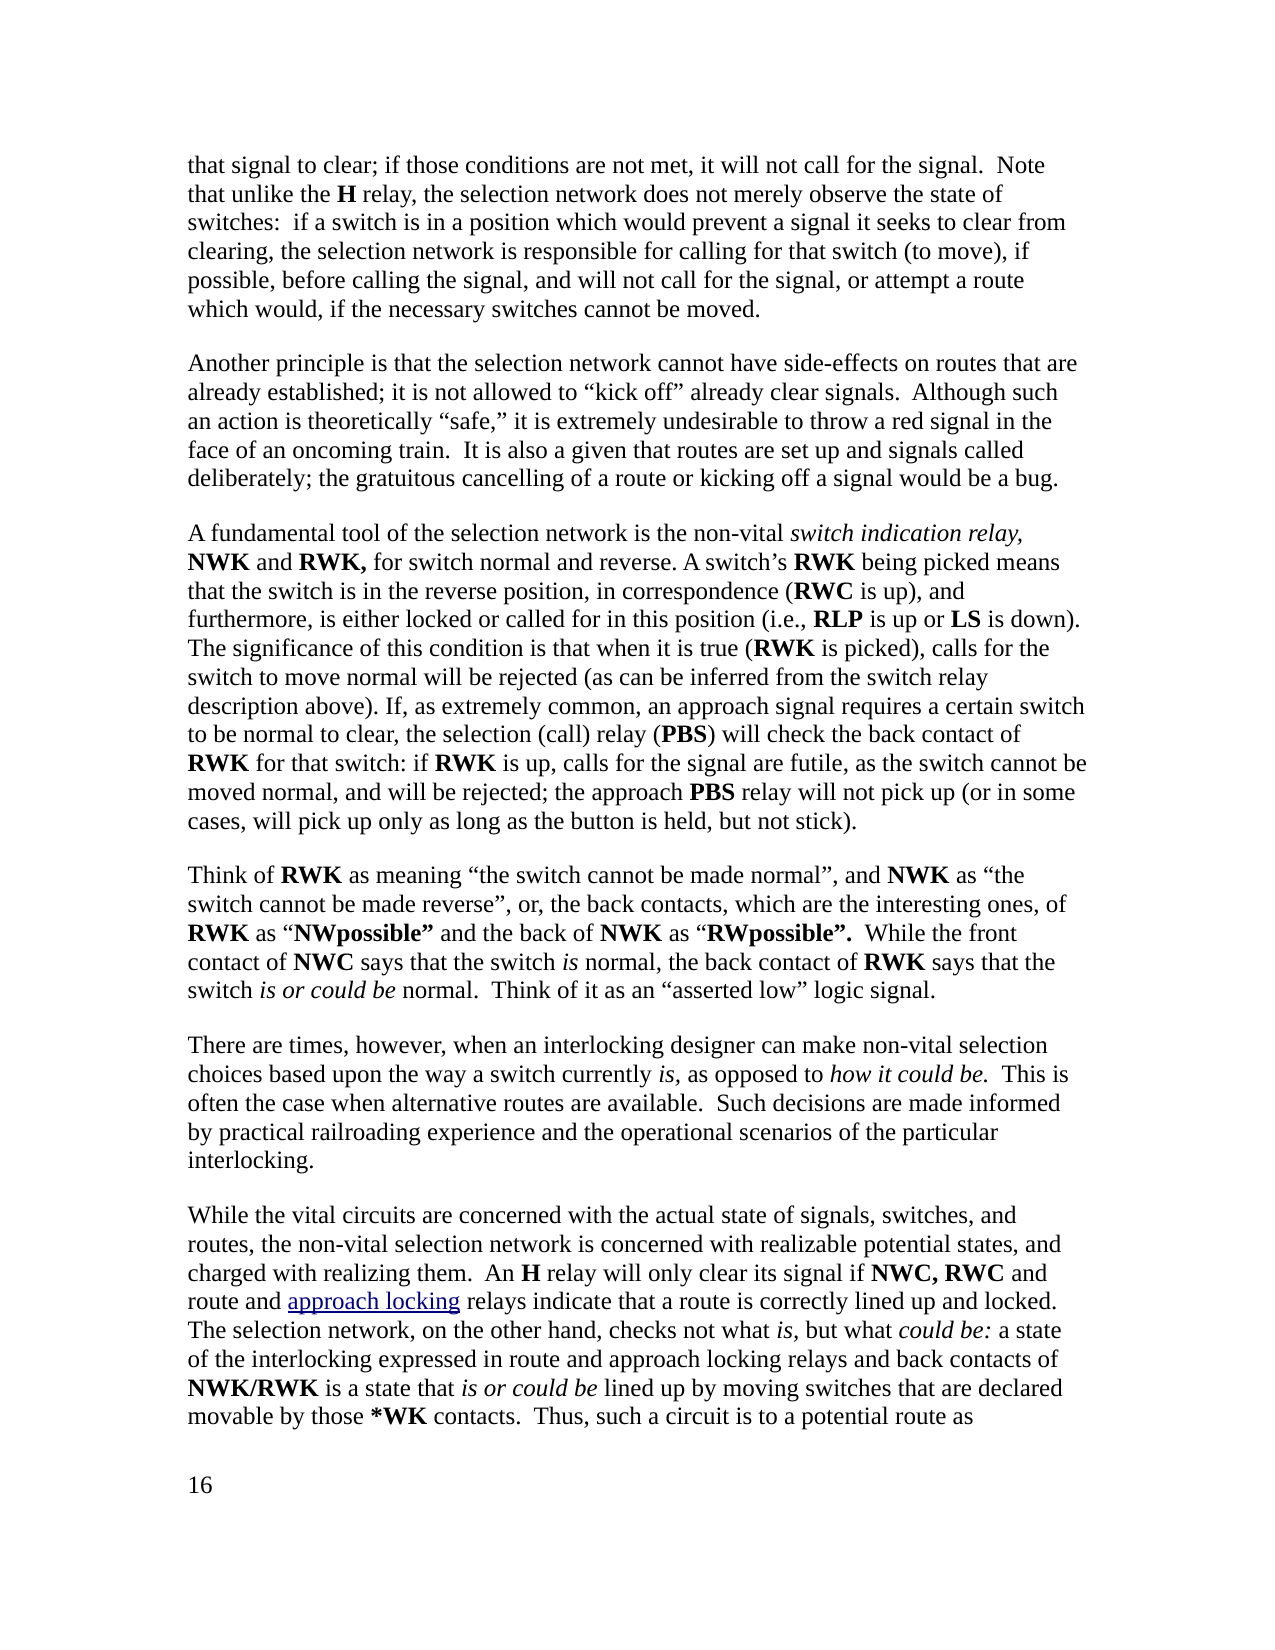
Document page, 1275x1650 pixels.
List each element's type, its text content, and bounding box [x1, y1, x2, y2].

text A fundamental tool of the selection network is the non-vital switch indication relay, NWK and RWK, for switch normal and reverse. A switch’s RWK being picked means that the switch is in the reverse position, in correspondence (RWC is up), and furthermore, is either locked or called for in this position (i.e., RLP is up or LS is down). The significance of this condition is that when it is true (RWK is picked), calls for the switch to move normal will be rejected (as can be inferred from the switch relay description above). If, as extremely common, an approach signal requires a certain switch to be normal to clear, the selection (call) relay (PBS) will check the back contact of RWK for that switch: if RWK is up, calls for the signal are futile, as the switch cannot be moved normal, and will be rejected; the approach PBS relay will not pick up (or in some cases, will pick up only as long as the button is held, but not stick). [187, 518, 1087, 834]
text Another principle is that the selection network cannot have side-effects on routes that are already established; it is not allowed to “kick off” already clear signals. Although such an action is theoretically “safe,” it is extremely undesirable to throw a red signal in the face of an oncoming train. It is also a given that routes are set up and signals called deliberately; the gratuitous cancelling of a route or kicking off a signal would be a bug. [187, 348, 1087, 492]
text There are times, however, when an interlocking designer can make non-vital selection choices based upon the way a switch currently is, as opposed to how it could be. This is often the case when alternative routes are available. Such decisions are made informed by practical railroading experience and the operational scenarios of the particular interlocking. [187, 1030, 1087, 1174]
text that signal to clear; if those conditions are not met, it will not call for the signal. Note that unlike the H relay, the selection network does not merely observe the state of switches: if a switch is in a position which would prevent a signal it seeks to clear from clearing, the selection network is responsible for calling for that switch (to move), if possible, before calling the signal, and will not call for the signal, or attempt a route which would, if the necessary switches cannot be moved. [187, 150, 1087, 322]
text While the vital circuits are concerned with the actual state of signals, switches, and routes, the non-vital selection network is concerned with realizable potential states, and charged with realizing them. An H relay will only clear its signal if NWC, RWC and route and approach locking relays indicate that a route is correctly lined up and locked. The selection network, on the other hand, checks not what is, but what could be: a state of the interlocking expressed in route and approach locking relays and back contacts of NWK/RWK is a state that is or could be lined up by moving switches that are declared movable by those *WK contacts. Thus, such a circuit is to a potential route as [187, 1200, 1087, 1430]
text Think of RWK as meaning “the switch cannot be made normal”, and NWK as “the switch cannot be made reverse”, or, the back contacts, which are the interesting ones, of RWK as “NWpossible” and the back of NWK as “RWpossible”. While the front contact of NWC says that the switch is normal, the back contact of RWK says that the switch is or could be normal. Think of it as an “asserted low” logic signal. [187, 861, 1087, 1004]
